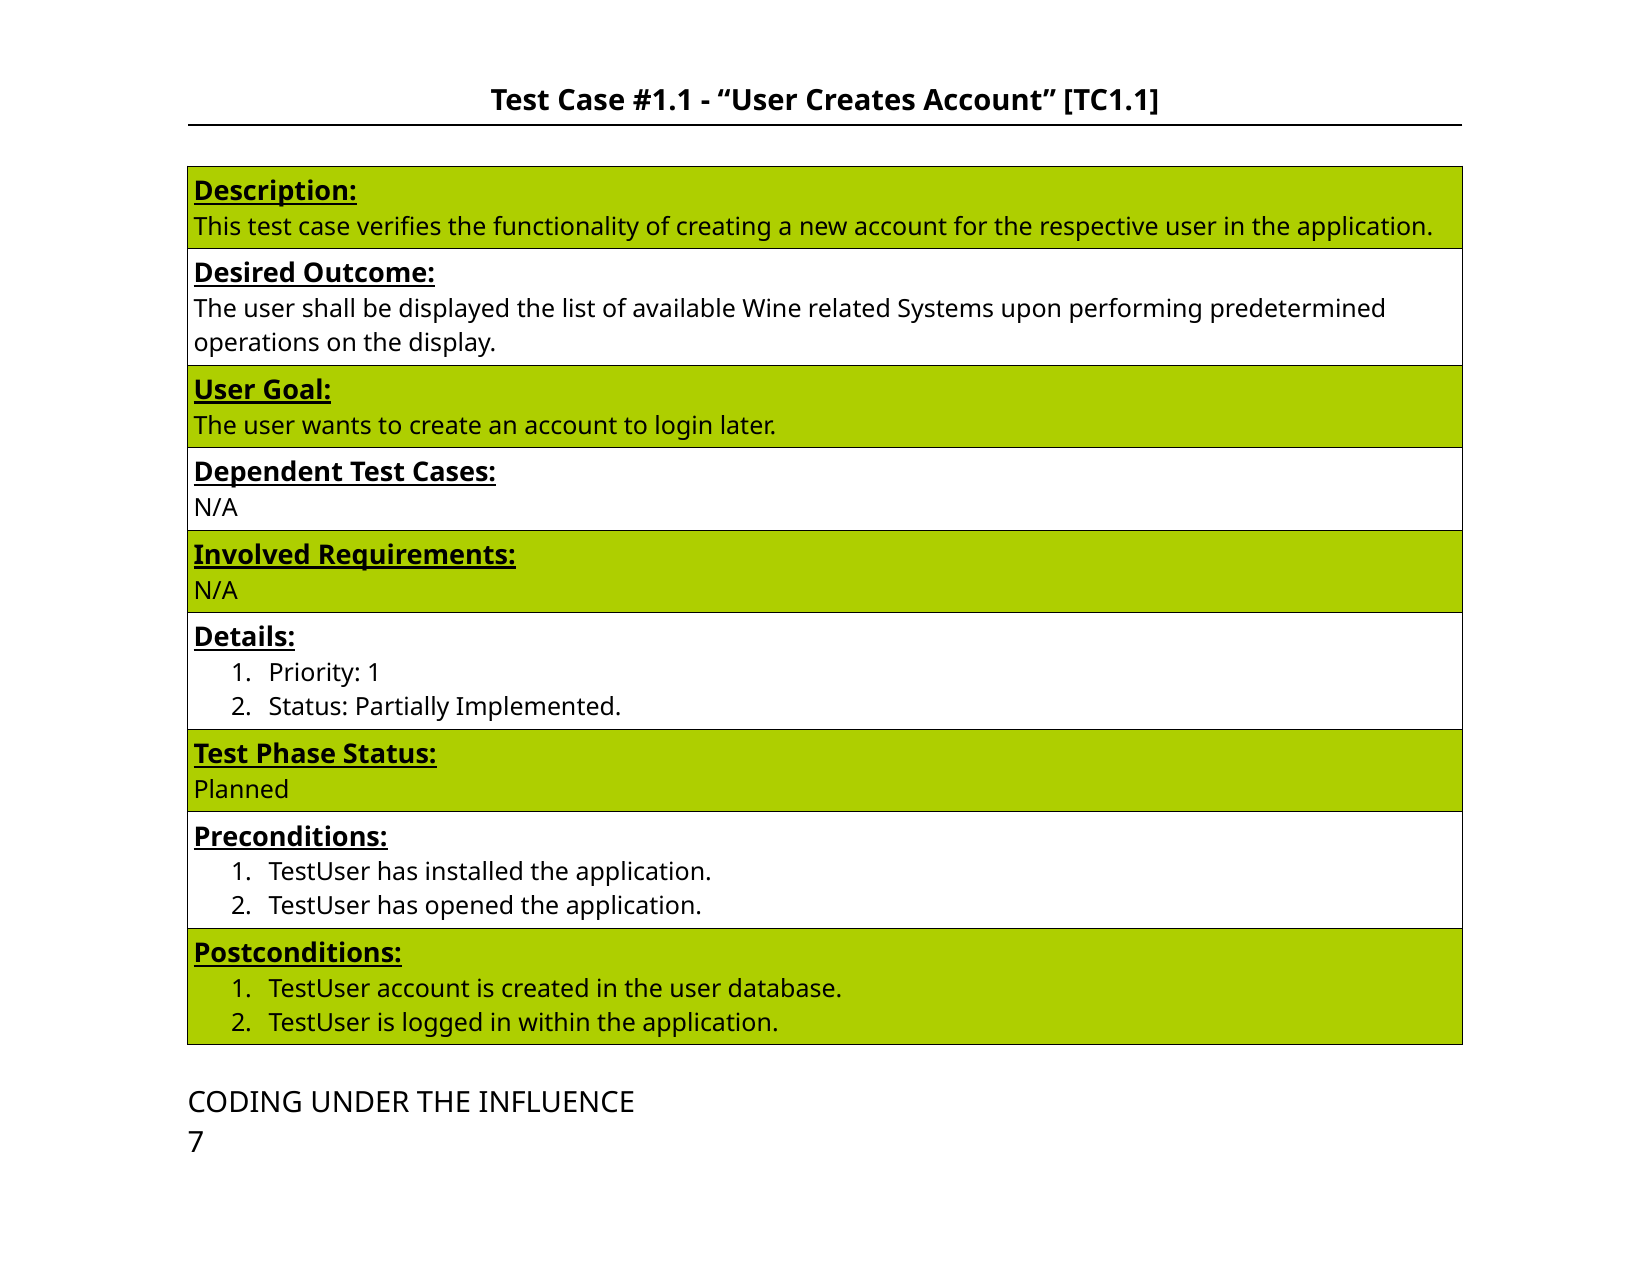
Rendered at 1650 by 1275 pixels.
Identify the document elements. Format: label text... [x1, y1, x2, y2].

table_cell User Goal: The user wants to create an account to login later. [188, 366, 1462, 447]
table_cell Dependent Test Cases: N/A [188, 448, 1462, 529]
table_header Description: This test case verifies the functionality of creating a new account for the respective user in the application. [188, 167, 1462, 248]
table_cell Preconditions: TestUser has installed the application. TestUser has opened the application. [188, 812, 1462, 928]
table_cell Desired Outcome: The user shall be displayed the list of available Wine related Systems upon performing predetermined operations on the display. [188, 249, 1462, 364]
text Test Case #1.1 - “User Creates Account” [TC1.1] [187, 75, 1462, 126]
table_cell Details: Priority: 1 Status: Partially Implemented. [188, 613, 1462, 729]
table_cell Involved Requirements: N/A [188, 531, 1462, 612]
table_cell Postconditions: TestUser account is created in the user database. TestUser is logged in within the application. TestUser is redirected to the default choose a wine system. [188, 929, 1462, 1044]
table_cell Test Phase Status: Planned [188, 730, 1462, 811]
